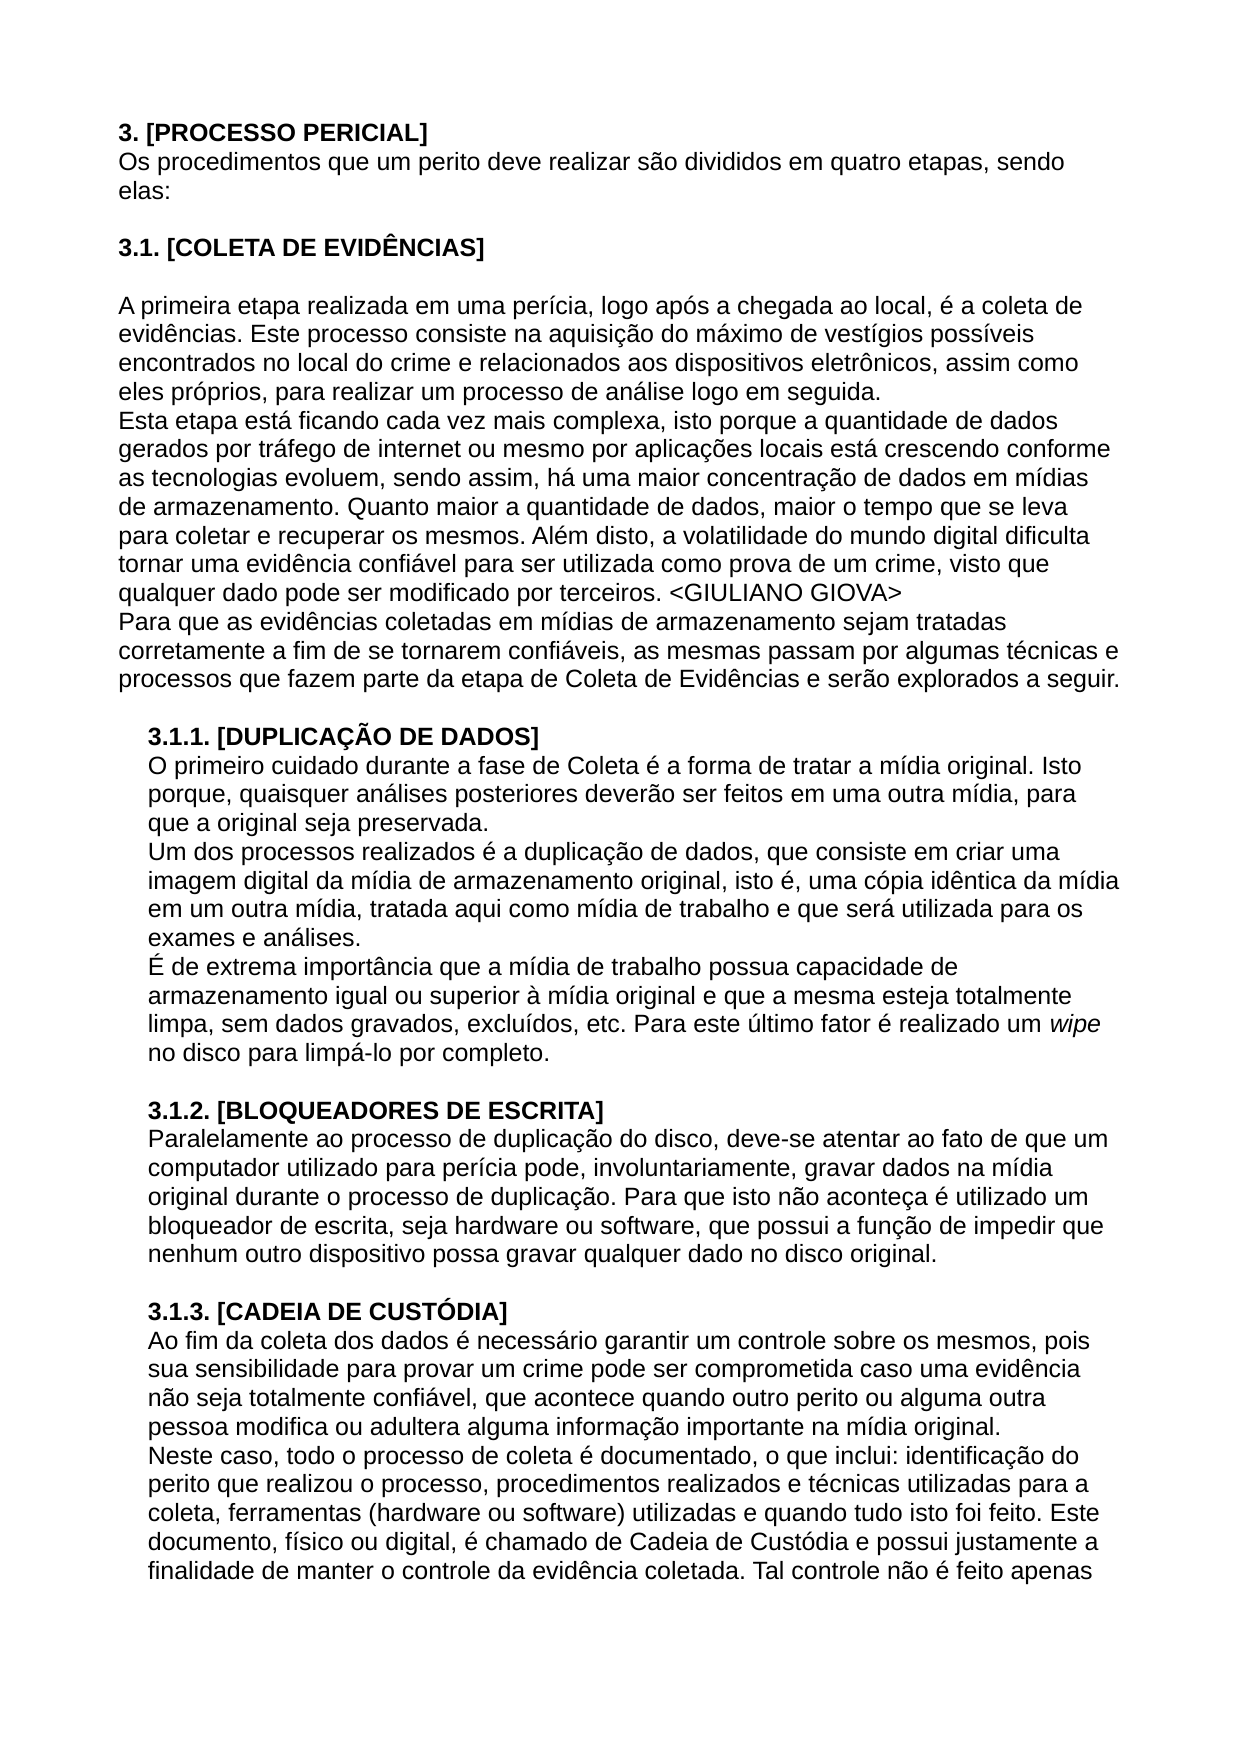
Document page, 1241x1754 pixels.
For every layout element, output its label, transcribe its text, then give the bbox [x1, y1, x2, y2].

text Ao fim da coleta dos dados é necessário garantir um controle sobre os mesmos, pois sua sensibilidade para provar um crime pode ser comprometida caso uma evidência não seja totalmente confiável, que acontece quando outro perito ou alguma outra pessoa modifica ou adultera alguma informação importante na mídia original. [148, 1326, 1122, 1441]
text Os procedimentos que um perito deve realizar são divididos em quatro etapas, sendo elas: [118, 147, 1122, 204]
text 3.1. [COLETA DE EVIDÊNCIAS] [118, 233, 1122, 262]
text Um dos processos realizados é a duplicação de dados, que consiste em criar uma imagem digital da mídia de armazenamento original, isto é, uma cópia idêntica da mídia em um outra mídia, tratada aqui como mídia de trabalho e que será utilizada para os exames e análises. [148, 837, 1122, 952]
text 3.1.1. [DUPLICAÇÃO DE DADOS] [148, 722, 1122, 751]
text A primeira etapa realizada em uma perícia, logo após a chegada ao local, é a coleta de evidências. Este processo consiste na aquisição do máximo de vestígios possíveis encontrados no local do crime e relacionados aos dispositivos eletrônicos, assim como eles próprios, para realizar um processo de análise logo em seguida. [118, 291, 1122, 406]
text Para que as evidências coletadas em mídias de armazenamento sejam tratadas corretamente a fim de se tornarem confiáveis, as mesmas passam por algumas técnicas e processos que fazem parte da etapa de Coleta de Evidências e serão explorados a seguir. [118, 607, 1122, 693]
text 3.1.2. [BLOQUEADORES DE ESCRITA] [148, 1096, 1122, 1124]
text 3. [PROCESSO PERICIAL] [118, 118, 1122, 147]
text O primeiro cuidado durante a fase de Coleta é a forma de tratar a mídia original. Isto porque, quaisquer análises posteriores deverão ser feitos em uma outra mídia, para que a original seja preservada. [148, 751, 1122, 837]
text 3.1.3. [CADEIA DE CUSTÓDIA] [148, 1297, 1122, 1326]
text Esta etapa está ficando cada vez mais complexa, isto porque a quantidade de dados gerados por tráfego de internet ou mesmo por aplicações locais está crescendo conforme as tecnologias evoluem, sendo assim, há uma maior concentração de dados em mídias de armazenamento. Quanto maior a quantidade de dados, maior o tempo que se leva para coletar e recuperar os mesmos. Além disto, a volatilidade do mundo digital dificulta tornar uma evidência confiável para ser utilizada como prova de um crime, visto que qualquer dado pode ser modificado por terceiros. <GIULIANO GIOVA> [118, 406, 1122, 607]
text É de extrema importância que a mídia de trabalho possua capacidade de armazenamento igual ou superior à mídia original e que a mesma esteja totalmente limpa, sem dados gravados, excluídos, etc. Para este último fator é realizado um wipe no disco para limpá-lo por completo. [148, 952, 1122, 1067]
text Paralelamente ao processo de duplicação do disco, deve-se atentar ao fato de que um computador utilizado para perícia pode, involuntariamente, gravar dados na mídia original durante o processo de duplicação. Para que isto não aconteça é utilizado um bloqueador de escrita, seja hardware ou software, que possui a função de impedir que nenhum outro dispositivo possa gravar qualquer dado no disco original. [148, 1124, 1122, 1268]
text Neste caso, todo o processo de coleta é documentado, o que inclui: identificação do perito que realizou o processo, procedimentos realizados e técnicas utilizadas para a coleta, ferramentas (hardware ou software) utilizadas e quando tudo isto foi feito. Este documento, físico ou digital, é chamado de Cadeia de Custódia e possui justamente a finalidade de manter o controle da evidência coletada. Tal controle não é feito apenas [148, 1441, 1122, 1584]
